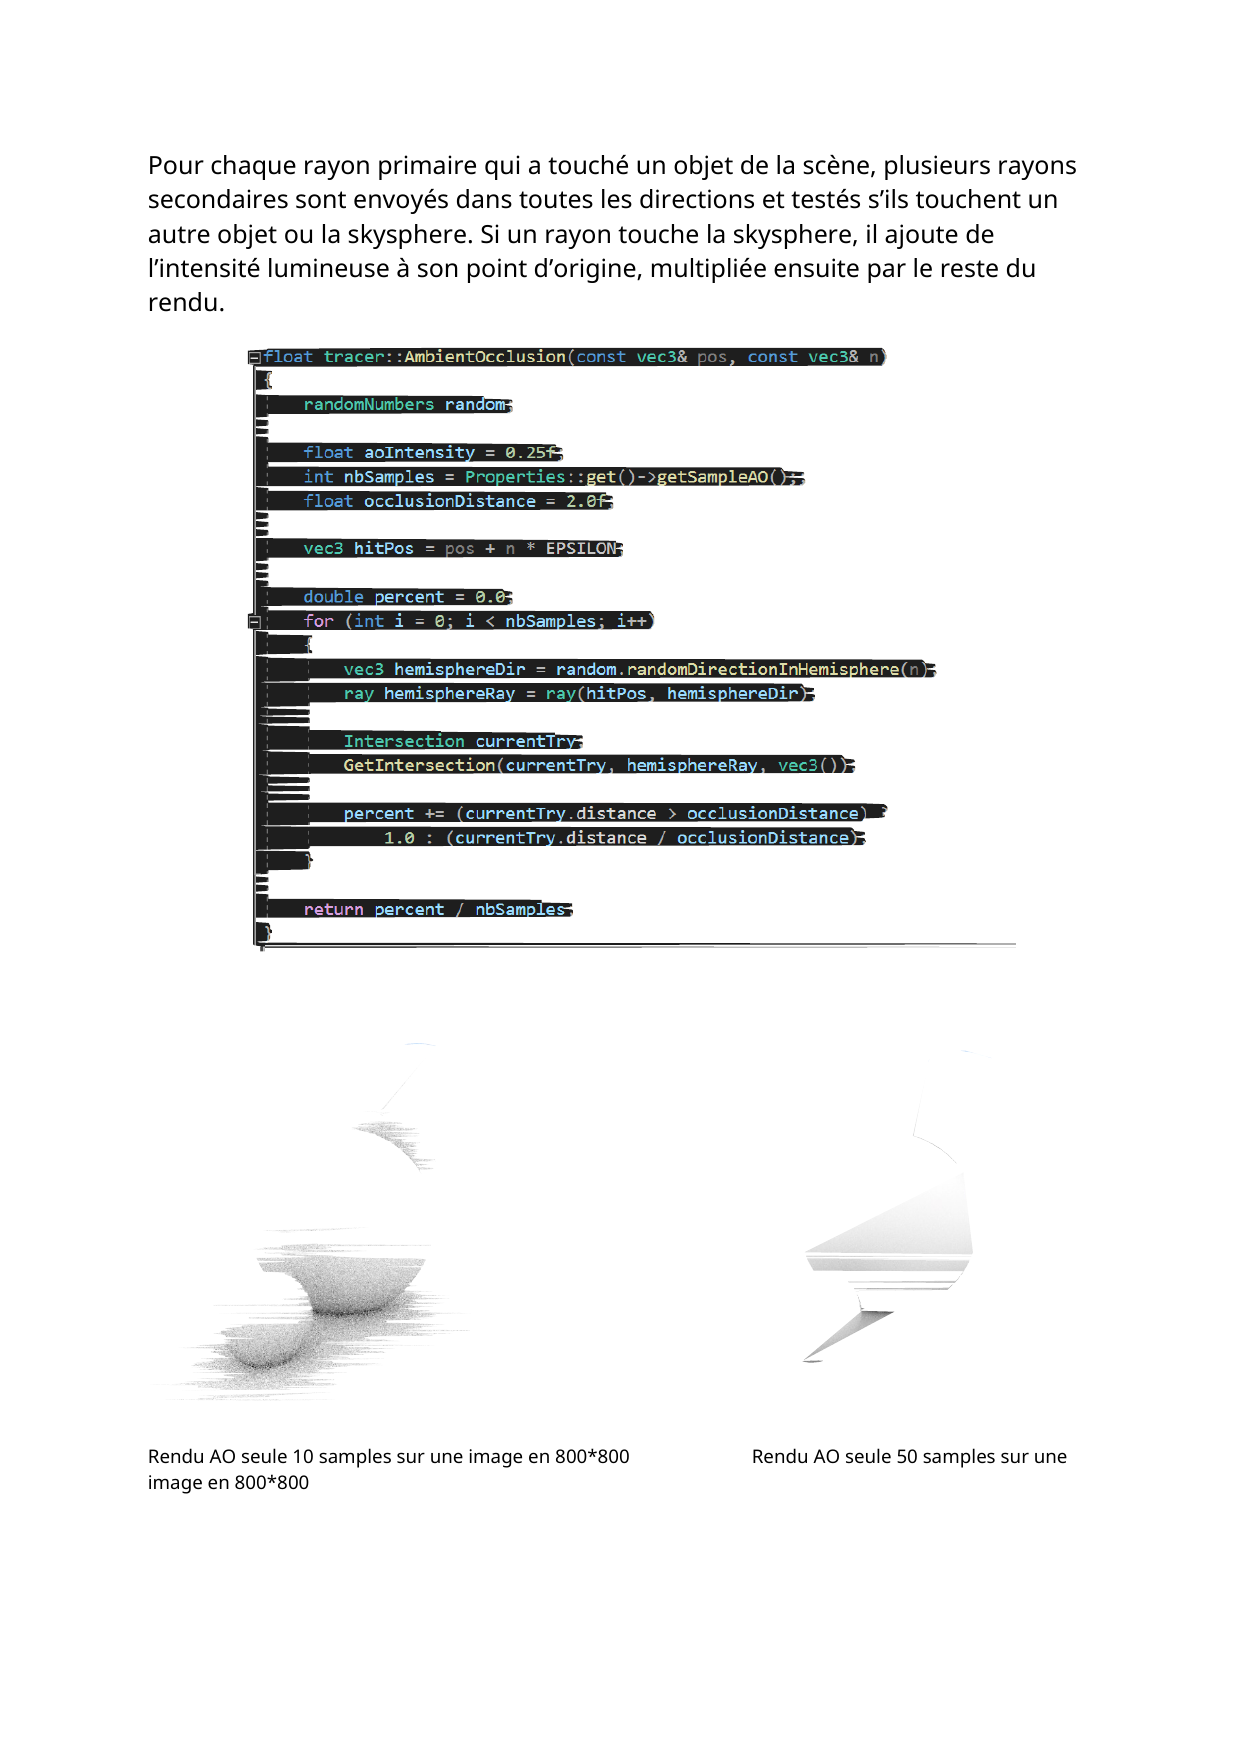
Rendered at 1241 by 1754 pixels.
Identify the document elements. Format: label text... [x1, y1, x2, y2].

text Pour chaque rayon primaire qui a touché un objet de la scène, plusieurs rayons secondaires sont envoyés dans toutes les directions et testés s’ils touchent un autre objet ou la skysphere. Si un rayon touche la skysphere, il ajoute de l’intensité lumineuse à son point d’origine, multipliée ensuite par le reste du rendu. [148, 148, 1093, 319]
text Rendu AO seule 10 samples sur une image en 800*800 Rendu AO seule 50 samples sur une image en 800*800 [148, 1443, 1093, 1495]
